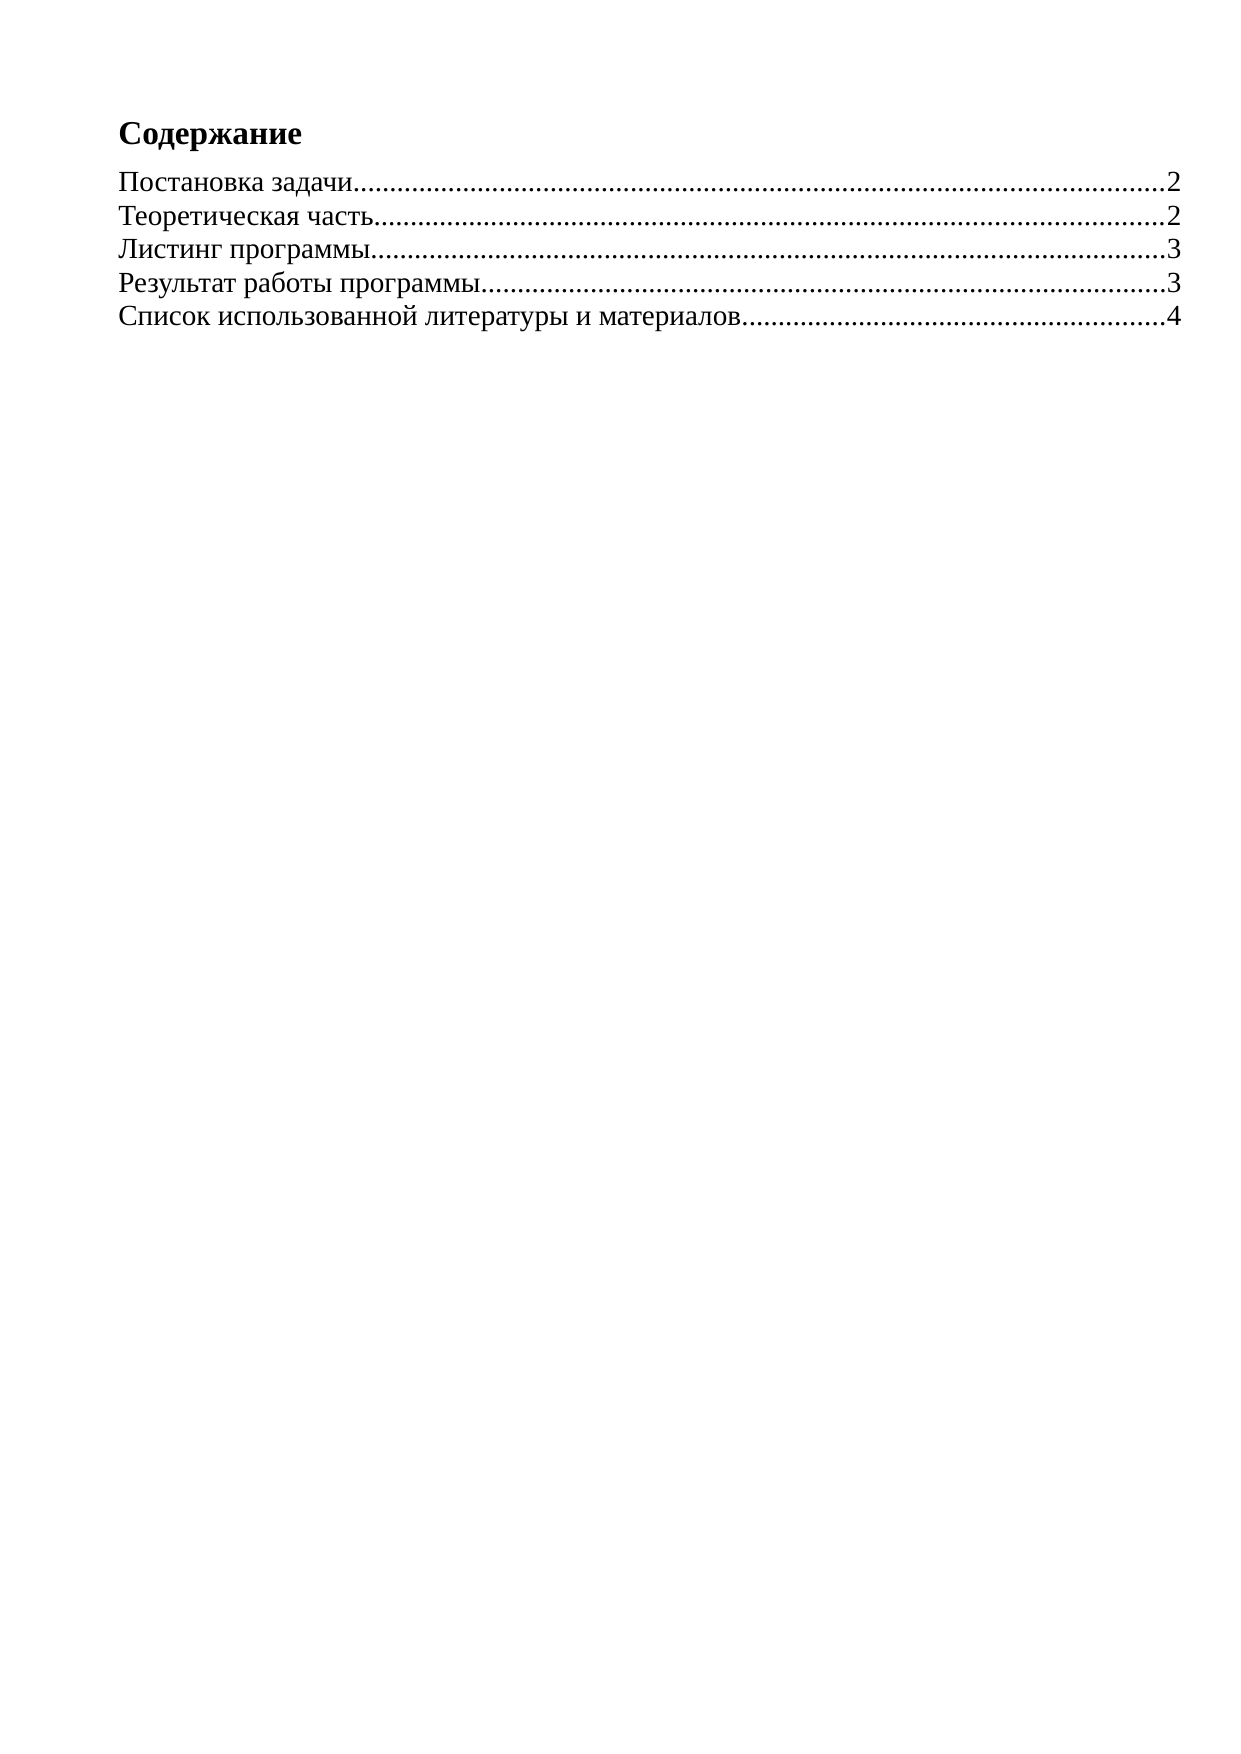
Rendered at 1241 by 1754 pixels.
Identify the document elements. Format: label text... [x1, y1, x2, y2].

text Результат работы программы 3 [118, 265, 1181, 298]
subtitle Содержание [118, 113, 1181, 152]
text Постановка задачи 2 [118, 164, 1181, 198]
text Теоретическая часть 2 [118, 198, 1181, 231]
text Листинг программы 3 [118, 231, 1181, 265]
text Список использованной литературы и материалов 4 [118, 298, 1181, 332]
